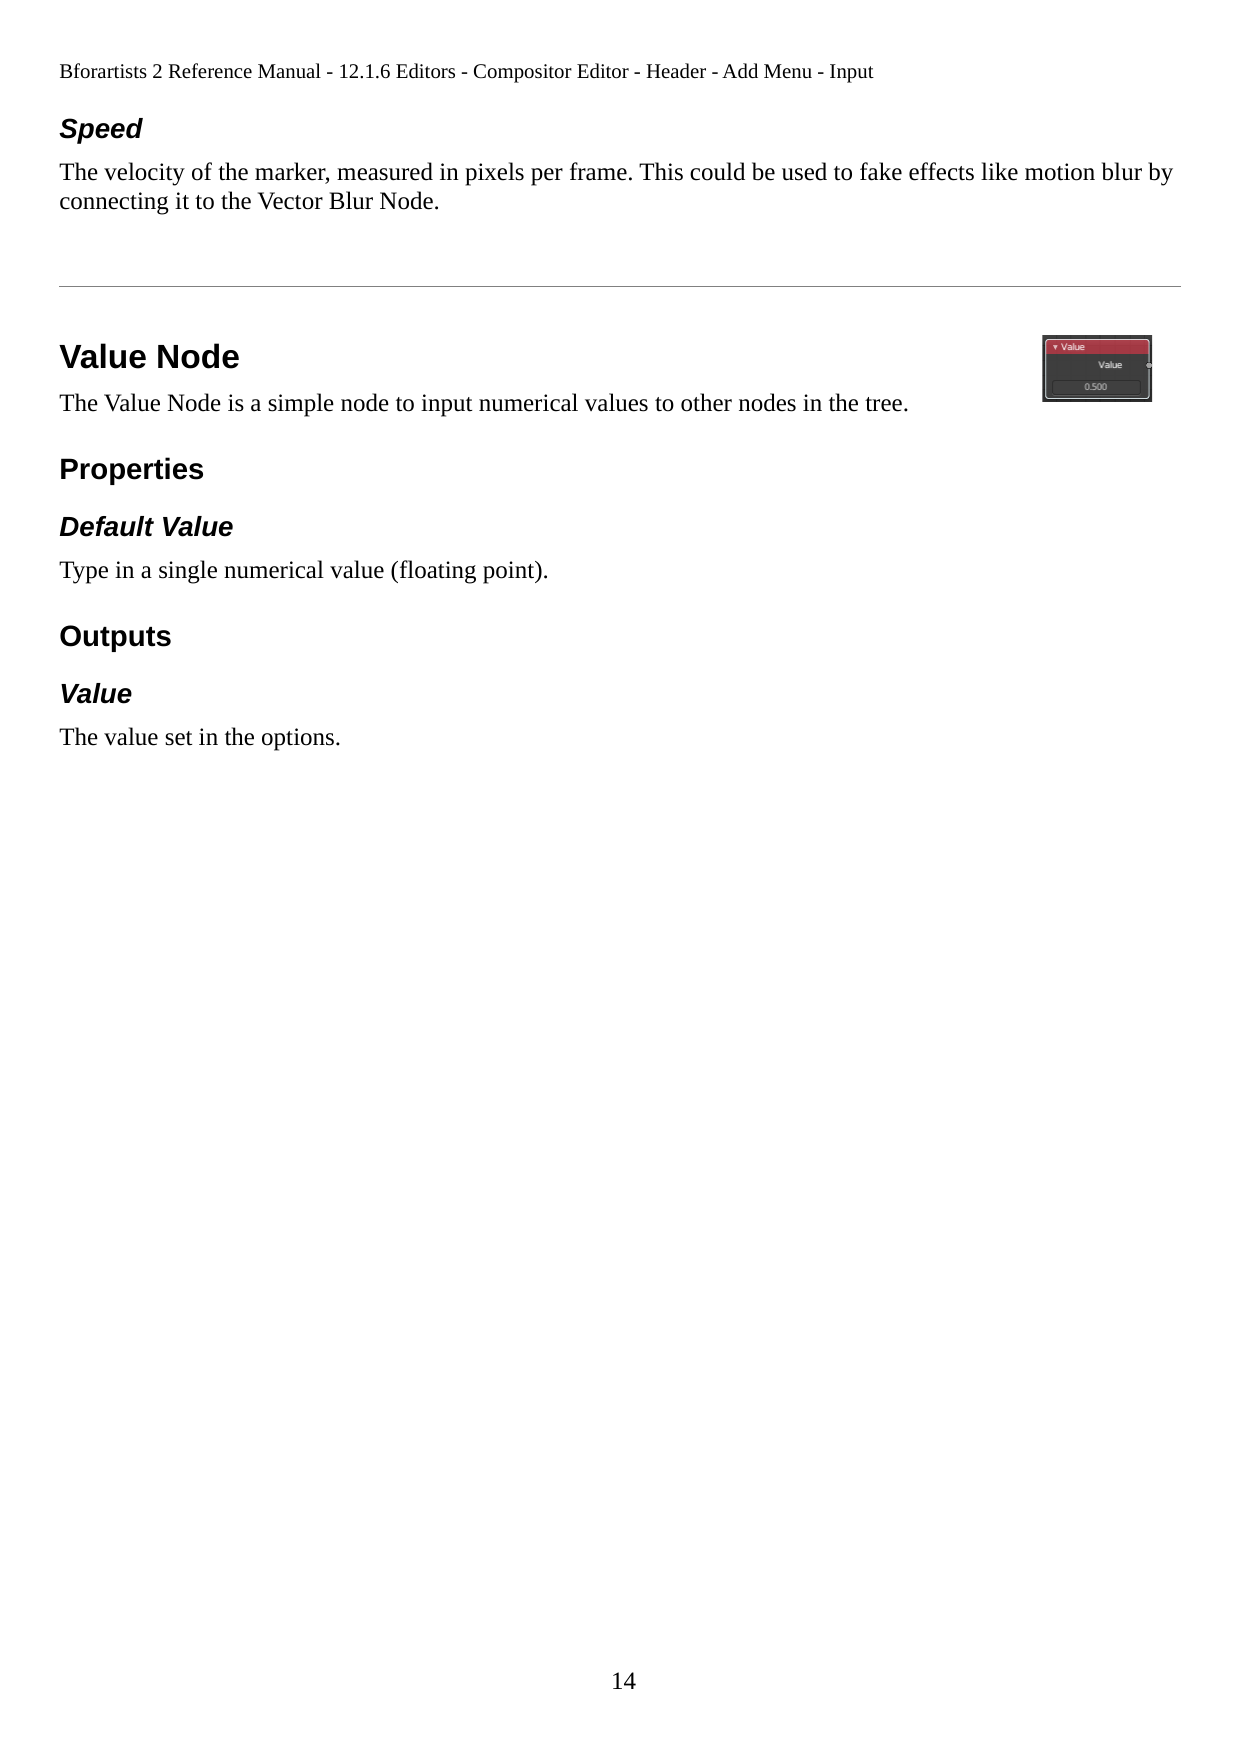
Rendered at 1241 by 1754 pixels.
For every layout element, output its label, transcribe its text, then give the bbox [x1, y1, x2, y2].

subtitle Properties [59, 452, 1181, 486]
subtitle [1153, 337, 1181, 376]
subtitle Outputs [59, 618, 1181, 652]
text The value set in the options. [59, 722, 1181, 750]
subtitle Speed [59, 113, 1181, 144]
text The velocity of the marker, measured in pixels per frame. This could be used to fake effects like motion blur by connecting it to the Vector Blur Node. [59, 157, 1181, 214]
text The Value Node is a simple node to input numerical values to other nodes in the tree. [59, 388, 1181, 417]
subtitle Default Value [59, 511, 1181, 542]
picture [1042, 335, 1153, 402]
subtitle Value Node [59, 337, 1042, 376]
subtitle Value [59, 677, 1181, 709]
text Type in a single numerical value (floating point). [59, 555, 1181, 584]
